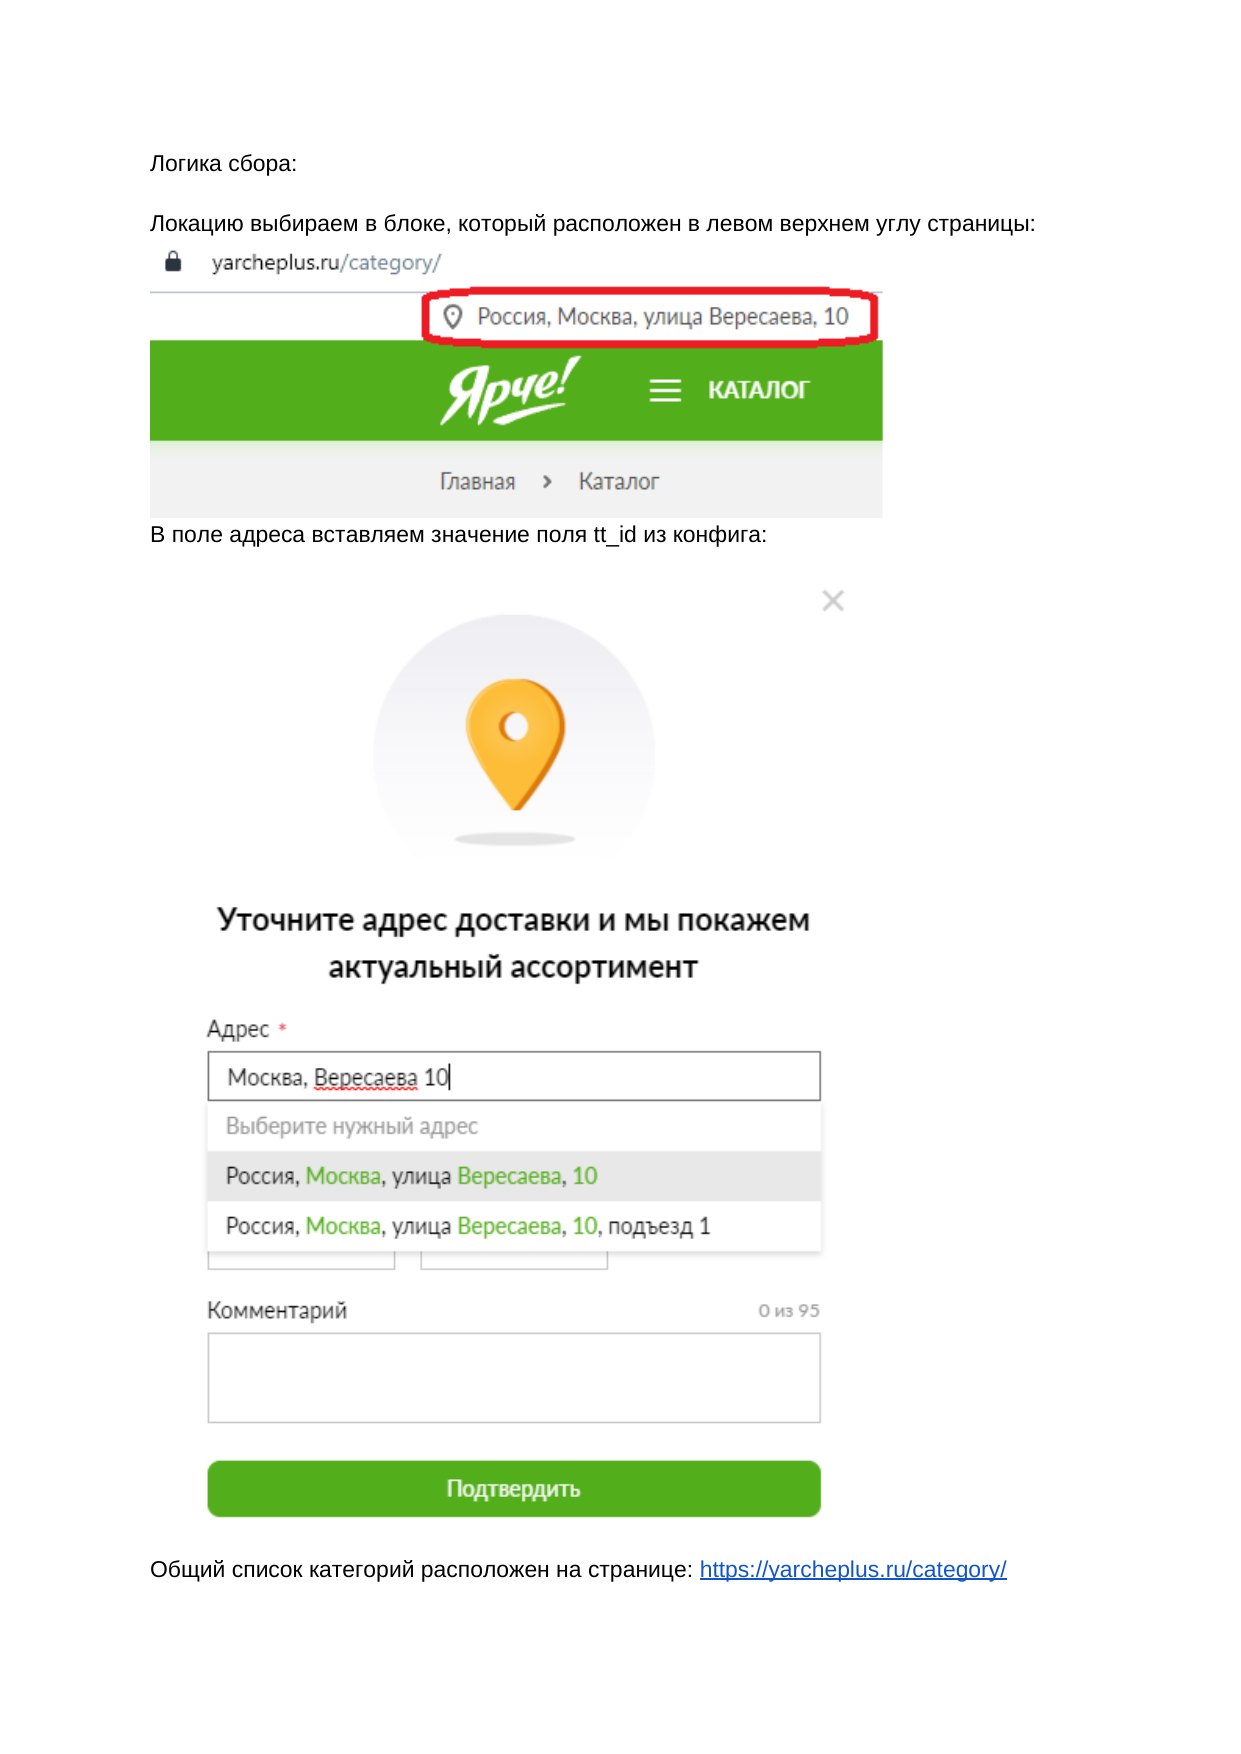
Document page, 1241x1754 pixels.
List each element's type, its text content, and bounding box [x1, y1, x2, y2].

text Логика сбора: [150, 150, 1090, 176]
text В поле адреса вставляем значение поля tt_id из конфига: [150, 521, 1090, 547]
picture [150, 551, 876, 1522]
picture [150, 240, 883, 518]
text Общий список категорий расположен на странице: https://yarcheplus.ru/category/ [150, 1556, 1090, 1582]
text Локацию выбираем в блоке, который расположен в левом верхнем углу страницы: [150, 210, 1090, 237]
